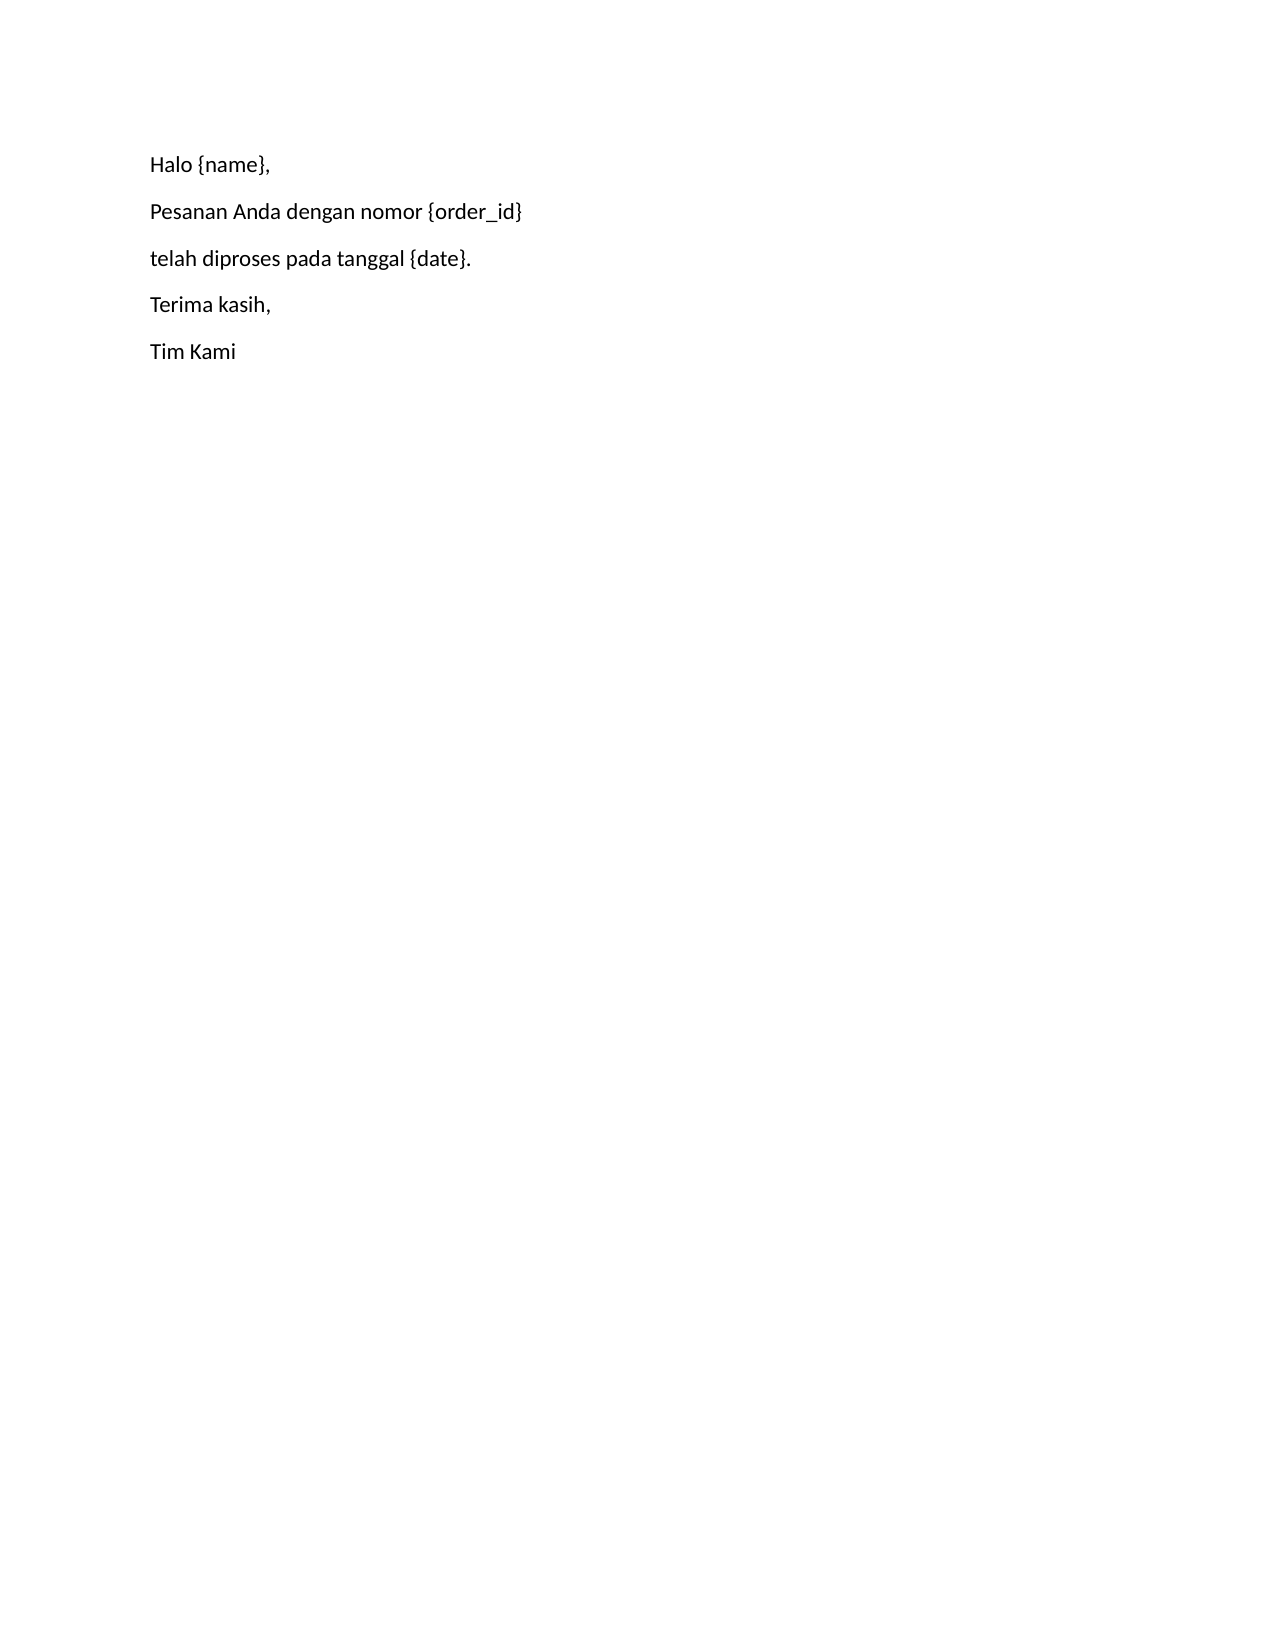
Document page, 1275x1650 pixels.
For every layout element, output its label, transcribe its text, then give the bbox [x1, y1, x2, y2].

text Pesanan Anda dengan nomor {order_id} [150, 197, 1125, 225]
text Terima kasih, [150, 291, 1125, 319]
text Tim Kami [150, 337, 1125, 366]
text Halo {name}, [150, 150, 1125, 178]
text telah diproses pada tanggal {date}. [150, 244, 1125, 272]
